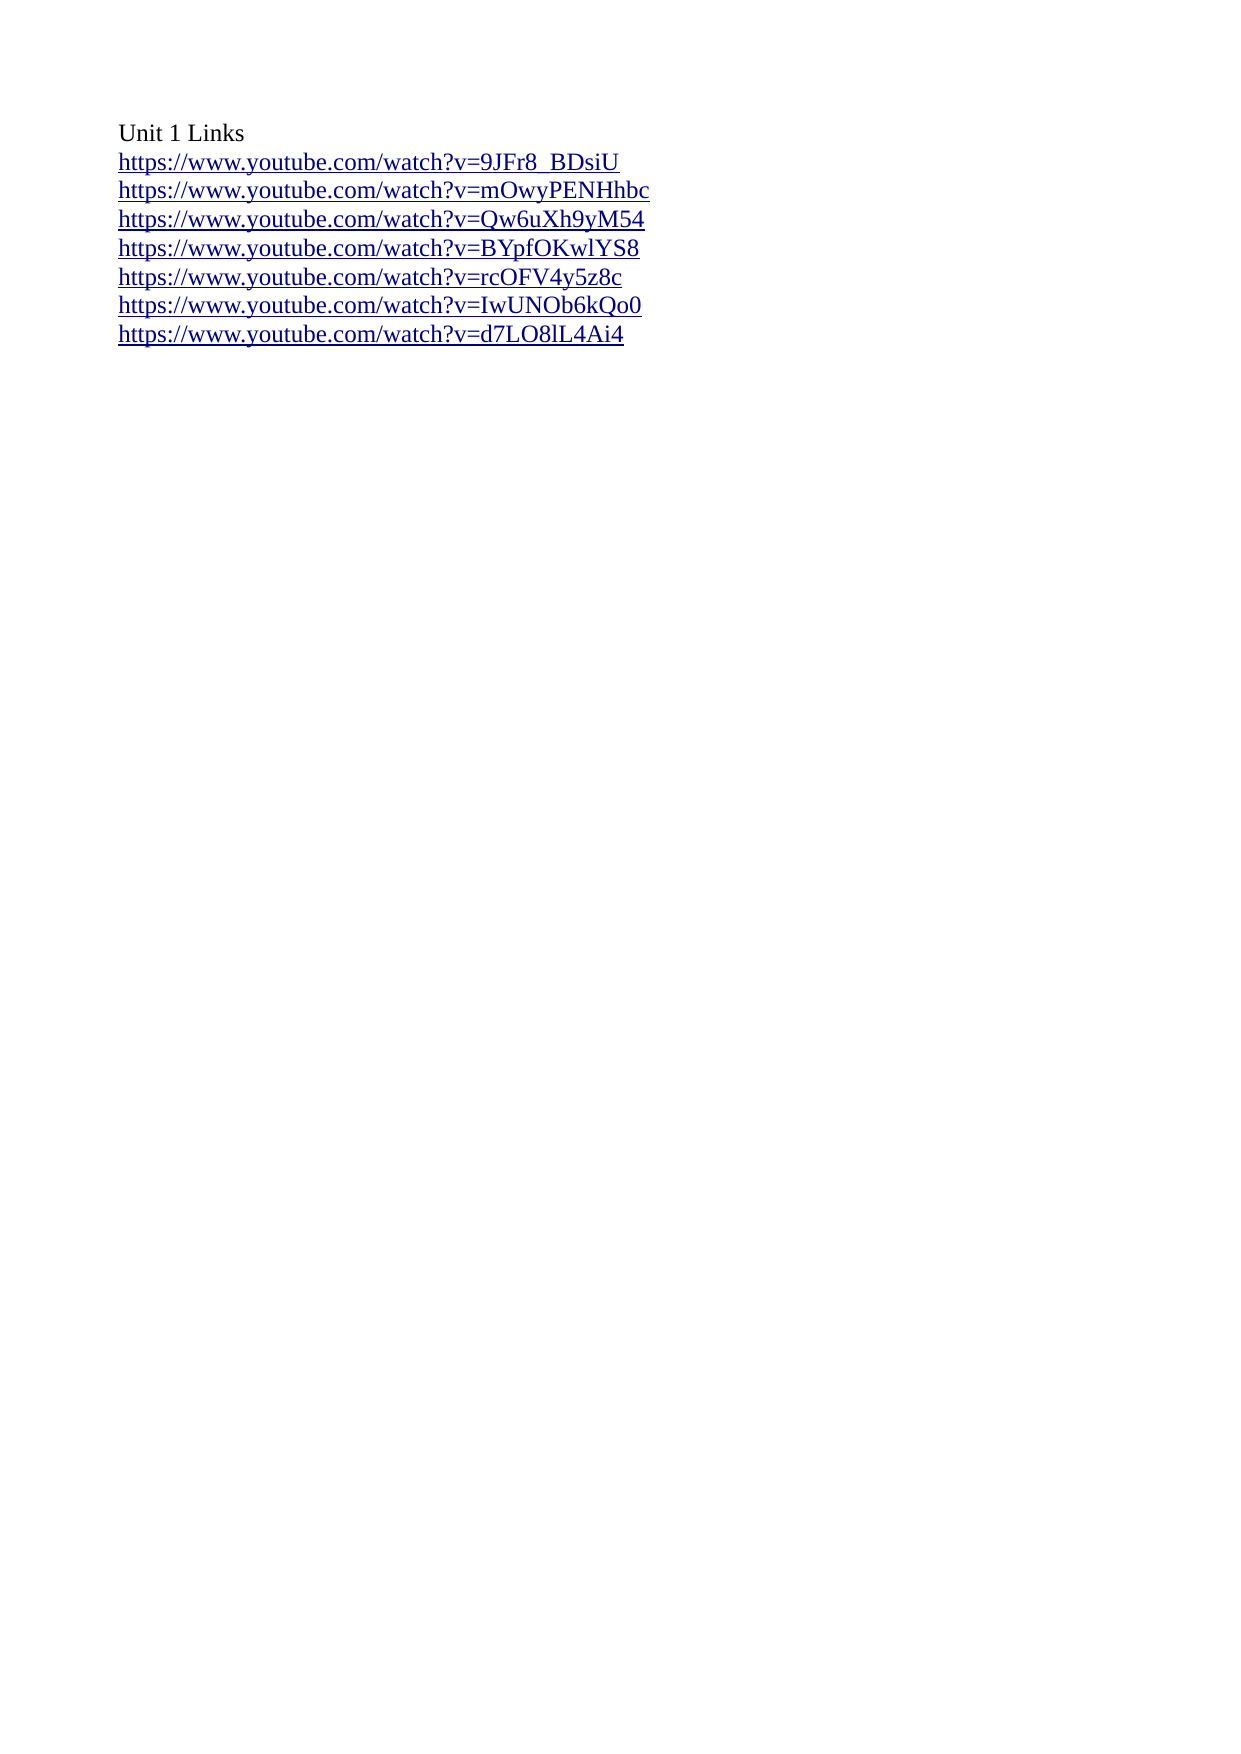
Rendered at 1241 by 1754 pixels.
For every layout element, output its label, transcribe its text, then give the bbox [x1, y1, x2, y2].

text https://www.youtube.com/watch?v=IwUNOb6kQo0 [118, 291, 1122, 319]
text https://www.youtube.com/watch?v=mOwyPENHhbc [118, 176, 1122, 204]
text https://www.youtube.com/watch?v=9JFr8_BDsiU [118, 147, 1122, 176]
text https://www.youtube.com/watch?v=rcOFV4y5z8c [118, 262, 1122, 291]
text Unit 1 Links [118, 118, 1122, 147]
text https://www.youtube.com/watch?v=Qw6uXh9yM54 [118, 204, 1122, 233]
text https://www.youtube.com/watch?v=d7LO8lL4Ai4 [118, 319, 1122, 348]
text https://www.youtube.com/watch?v=BYpfOKwlYS8 [118, 233, 1122, 262]
